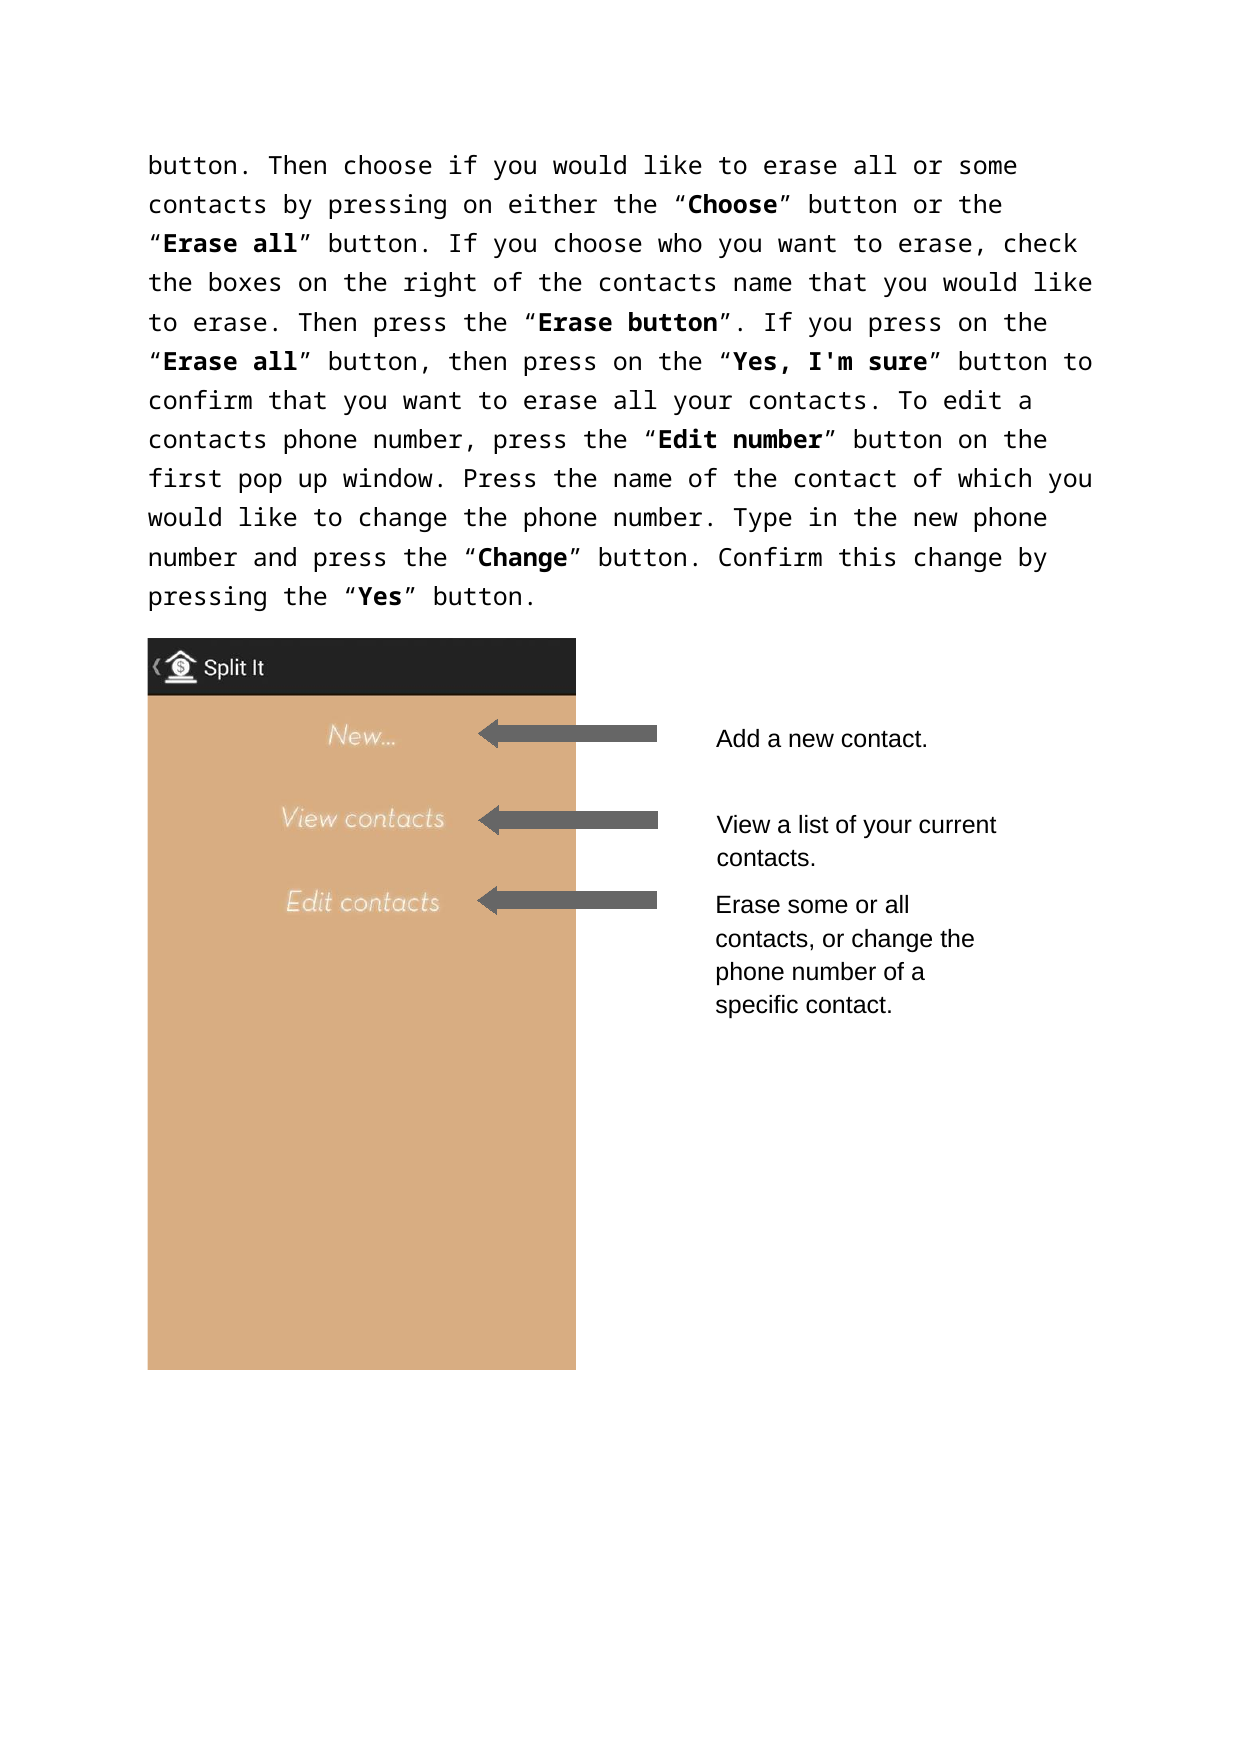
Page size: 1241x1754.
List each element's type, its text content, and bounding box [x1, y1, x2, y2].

text button. Then choose if you would like to erase all or some contacts by pressing on either the “Choose” button or the “Erase all” button. If you choose who you want to erase, check the boxes on the right of the contacts name that you would like to erase. Then press the “Erase button”. If you press on the “Erase all” button, then press on the “Yes, I'm sure” button to confirm that you want to erase all your contacts. To edit a contacts phone number, press the “Edit number” button on the first pop up window. Press the name of the contact of which you would like to change the phone number. Type in the new phone number and press the “Change” button. Confirm this change by pressing the “Yes” button. [148, 148, 1093, 612]
picture [147, 638, 576, 1370]
